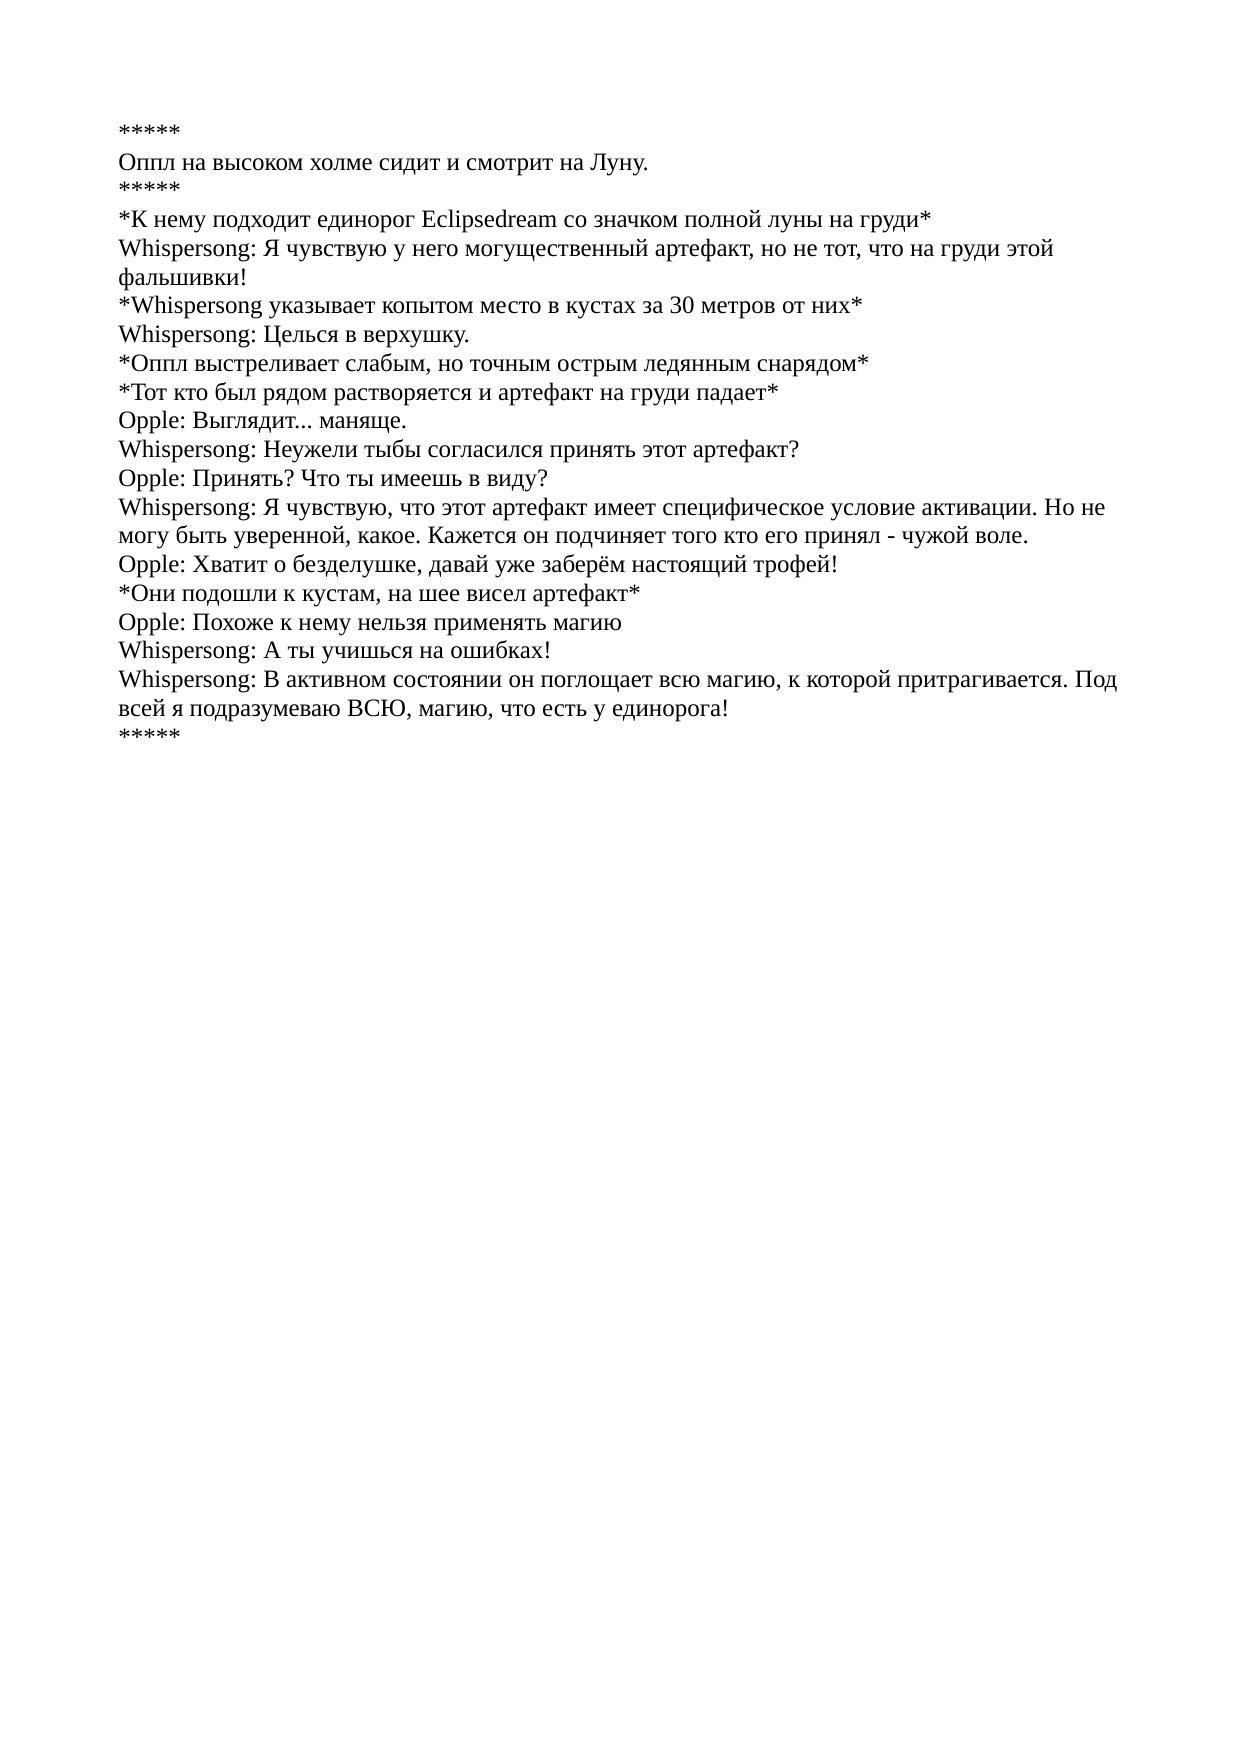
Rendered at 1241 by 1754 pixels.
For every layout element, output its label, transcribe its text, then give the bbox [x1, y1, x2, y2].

text ***** [118, 176, 1122, 204]
text Opple: Принять? Что ты имеешь в виду? [118, 463, 1122, 492]
text Whispersong: Я чувствую, что этот артефакт имеет специфическое условие активации. Но не могу быть уверенной, какое. Кажется он подчиняет того кто его принял - чужой воле. [118, 492, 1122, 549]
text Whispersong: А ты учишься на ошибках! [118, 636, 1122, 664]
text Оппл на высоком холме сидит и смотрит на Луну. [118, 147, 1122, 176]
text Whispersong: В активном состоянии он поглощает всю магию, к которой притрагивается. Под всей я подразумеваю ВСЮ, магию, что есть у единорога! [118, 664, 1122, 722]
text ***** [118, 118, 1122, 147]
text Opple: Хватит о безделушке, давай уже заберём настоящий трофей! [118, 549, 1122, 578]
text *Они подошли к кустам, на шее висел артефакт* [118, 578, 1122, 607]
text Whispersong: Я чувствую у него могущественный артефакт, но не тот, что на груди этой фальшивки! [118, 233, 1122, 291]
text Whispersong: Целься в верхушку. [118, 319, 1122, 348]
text *Оппл выстреливает слабым, но точным острым ледянным снарядом* [118, 348, 1122, 377]
text *К нему подходит единорог Eclipsedream со значком полной луны на груди* [118, 204, 1122, 233]
text Whispersong: Неужели тыбы согласился принять этот артефакт? [118, 434, 1122, 463]
text ***** [118, 722, 1122, 751]
text Opple: Выглядит... маняще. [118, 406, 1122, 434]
text Opple: Похоже к нему нельзя применять магию [118, 607, 1122, 636]
text *Тот кто был рядом растворяется и артефакт на груди падает* [118, 377, 1122, 406]
text *Whispersong указывает копытом место в кустах за 30 метров от них* [118, 291, 1122, 319]
